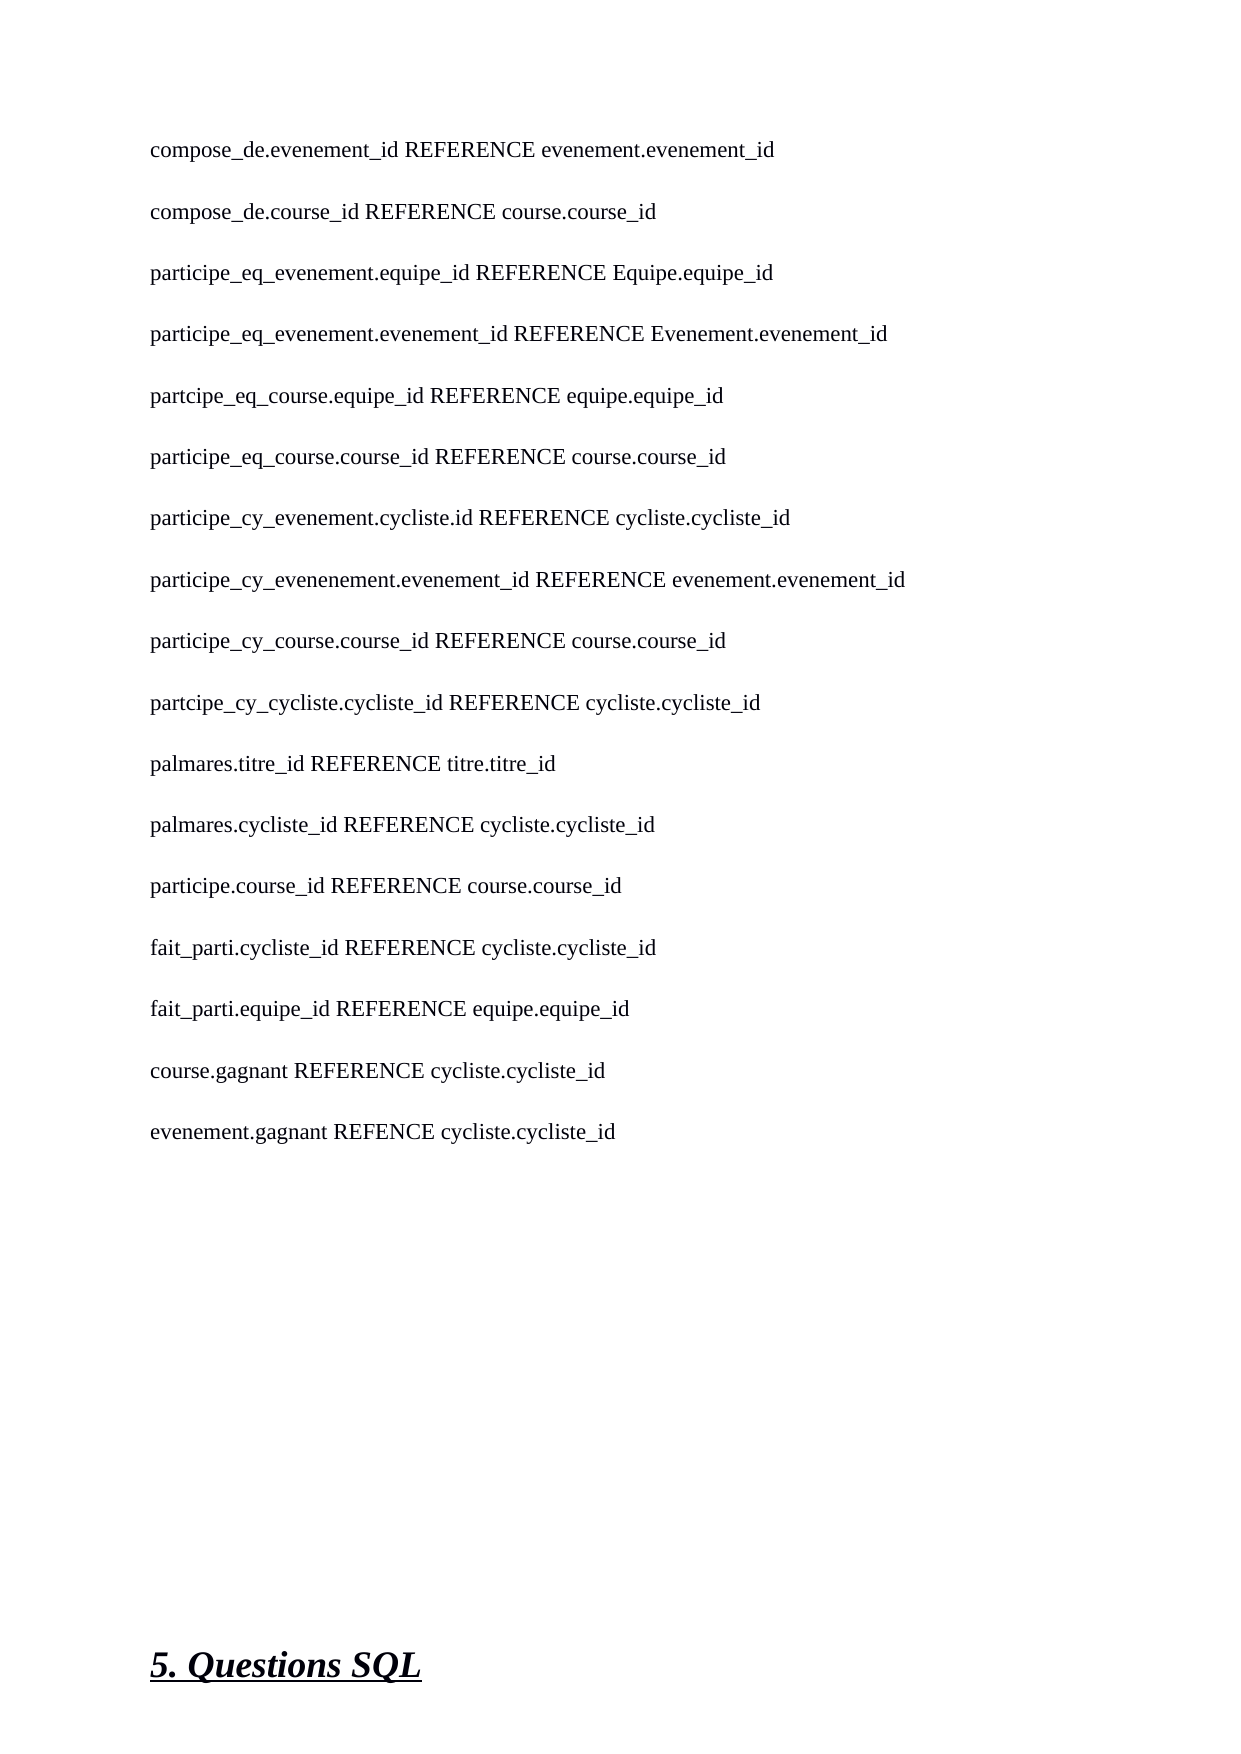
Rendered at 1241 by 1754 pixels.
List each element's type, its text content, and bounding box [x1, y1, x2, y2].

text partcipe_eq_course.equipe_id REFERENCE equipe.equipe_id [150, 382, 1090, 408]
text 5. Questions SQL [150, 1643, 1090, 1686]
text participe_cy_course.course_id REFERENCE course.course_id [150, 627, 1090, 653]
text participe_eq_evenement.evenement_id REFERENCE Evenement.evenement_id [150, 320, 1090, 347]
text palmares.cycliste_id REFERENCE cycliste.cycliste_id [150, 811, 1090, 838]
text fait_parti.cycliste_id REFERENCE cycliste.cycliste_id [150, 934, 1090, 960]
text palmares.titre_id REFERENCE titre.titre_id [150, 750, 1090, 776]
text participe_cy_evenement.cycliste.id REFERENCE cycliste.cycliste_id [150, 504, 1090, 531]
text compose_de.evenement_id REFERENCE evenement.evenement_id [150, 136, 1090, 163]
text participe_eq_evenement.equipe_id REFERENCE Equipe.equipe_id [150, 259, 1090, 285]
text participe.course_id REFERENCE course.course_id [150, 873, 1090, 899]
text fait_parti.equipe_id REFERENCE equipe.equipe_id [150, 995, 1090, 1022]
text compose_de.course_id REFERENCE course.course_id [150, 198, 1090, 224]
text evenement.gagnant REFENCE cycliste.cycliste_id [150, 1118, 1090, 1144]
text partcipe_cy_cycliste.cycliste_id REFERENCE cycliste.cycliste_id [150, 688, 1090, 715]
text participe_cy_evenenement.evenement_id REFERENCE evenement.evenement_id [150, 566, 1090, 592]
text course.gagnant REFERENCE cycliste.cycliste_id [150, 1057, 1090, 1083]
text participe_eq_course.course_id REFERENCE course.course_id [150, 443, 1090, 469]
